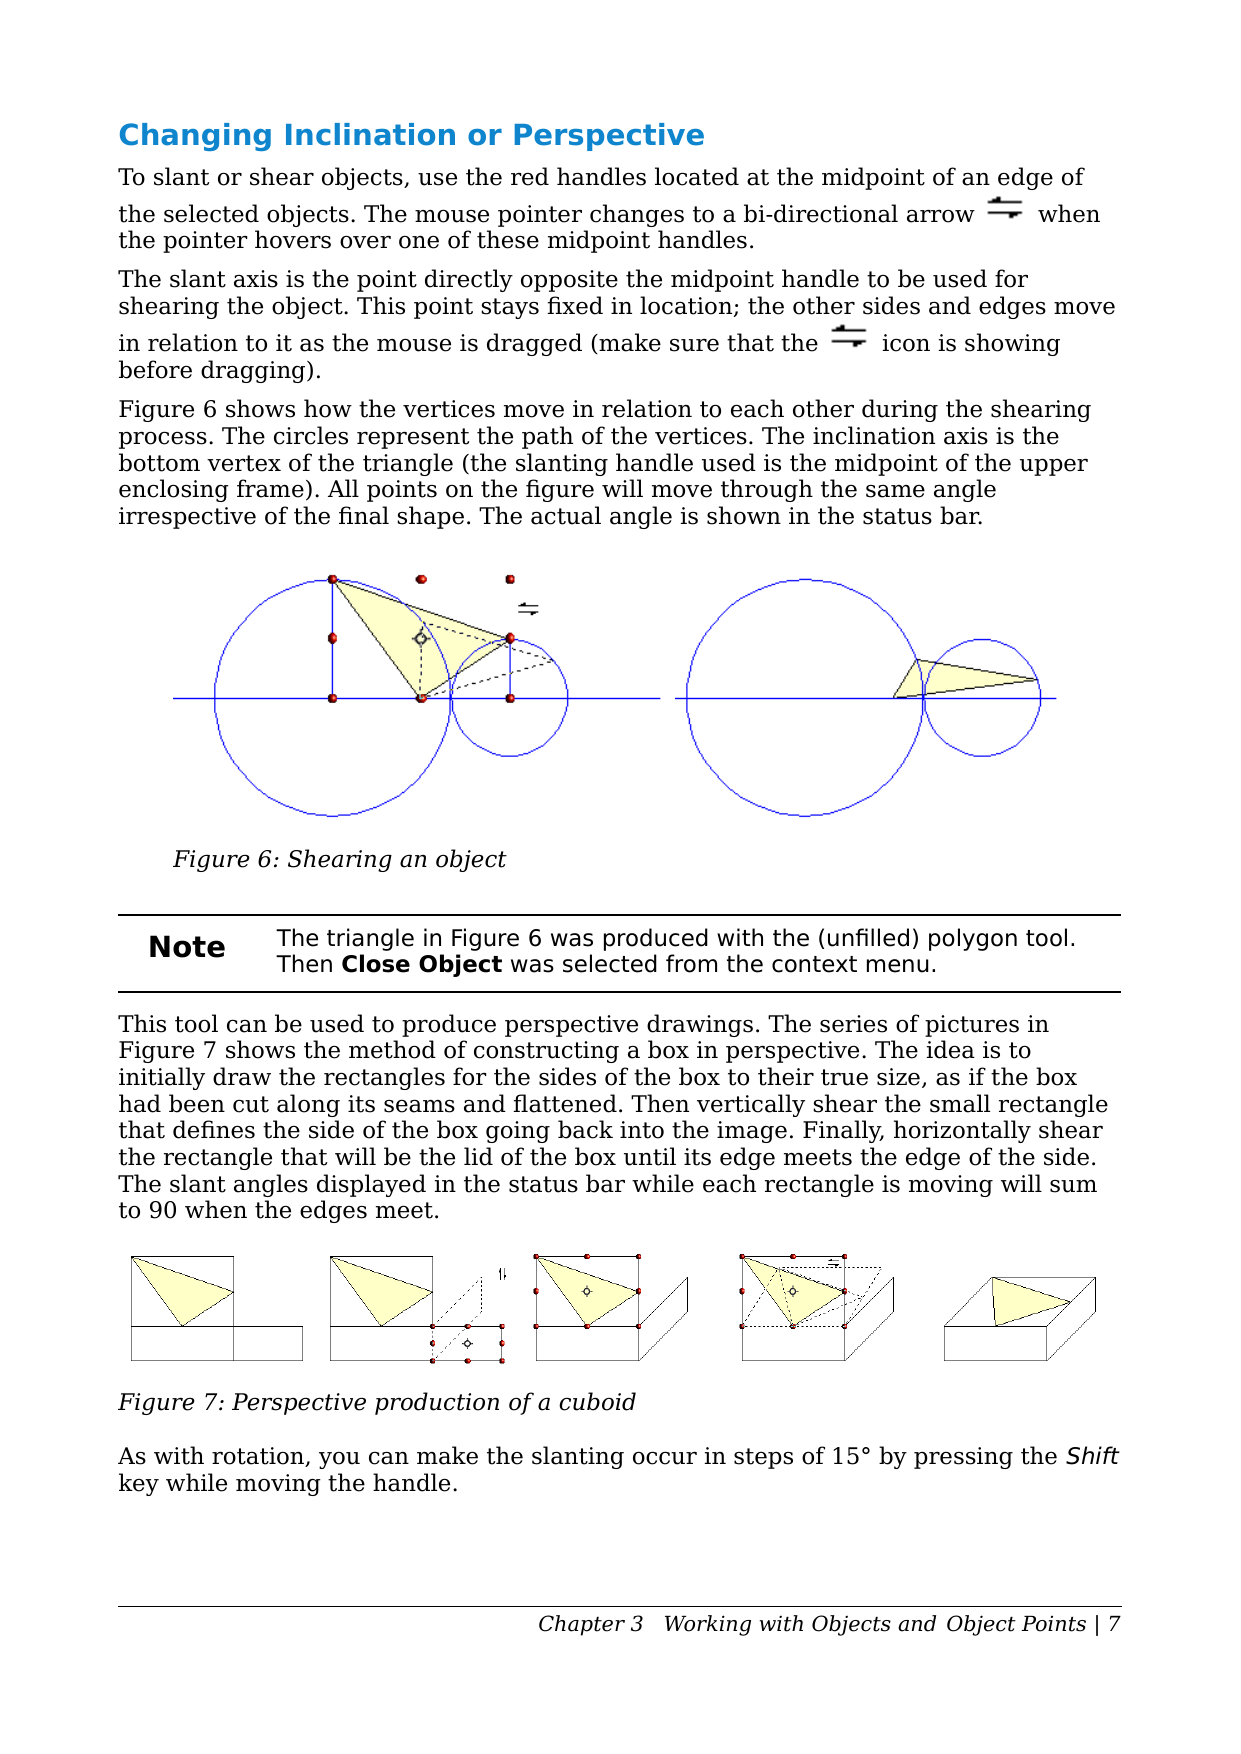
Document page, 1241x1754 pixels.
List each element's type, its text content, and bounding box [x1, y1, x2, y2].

picture [826, 320, 875, 356]
text As with rotation, you can make the slanting occur in steps of 15° by pressing the Shift key while moving the handle. [118, 1443, 1122, 1497]
text Figure 7: Perspective production of a cuboid [118, 1389, 1125, 1416]
text Figure 6: Shearing an object [173, 846, 1067, 873]
table_header The triangle in Figure 6 was produced with the (unfilled) polygon tool. Then Close Object was selected from the context menu. [255, 916, 1121, 991]
table_header Note [118, 916, 255, 991]
picture [173, 554, 661, 835]
picture [118, 1236, 1124, 1383]
text To slant or shear objects, use the red handles located at the midpoint of an edge of the selected objects. The mouse pointer changes to a bi-directional arrow when the pointer hovers over one of these midpoint handles. [118, 164, 1122, 254]
picture [982, 191, 1031, 227]
text The slant axis is the point directly opposite the midpoint handle to be used for shearing the object. This point stays fixed in location; the other sides and edges move in relation to it as the mouse is dragged (make sure that the icon is showing before dragging). [118, 267, 1122, 384]
subtitle Changing Inclination or Perspective [118, 118, 1122, 152]
text Figure 6 shows how the vertices move in relation to each other during the shearing process. The circles represent the path of the vertices. The inclination axis is the bottom vertex of the triangle (the slanting handle used is the midpoint of the upper enclosing frame). All points on the figure will move through the same angle irrespective of the final shape. The actual angle is shown in the status bar. [118, 396, 1122, 530]
picture [675, 554, 1057, 835]
text This tool can be used to produce perspective drawings. The series of pictures in Figure 7 shows the method of constructing a box in perspective. The idea is to initially draw the rectangles for the sides of the box to their true size, as if the box had been cut along its seams and flattened. Then vertically shear the small rectangle that defines the side of the box going back into the image. Finally, horizontally shear the rectangle that will be the lid of the box until its edge meets the edge of the side. The slant angles displayed in the status bar while each rectangle is moving will sum to 90 when the edges meet. [118, 1011, 1122, 1224]
